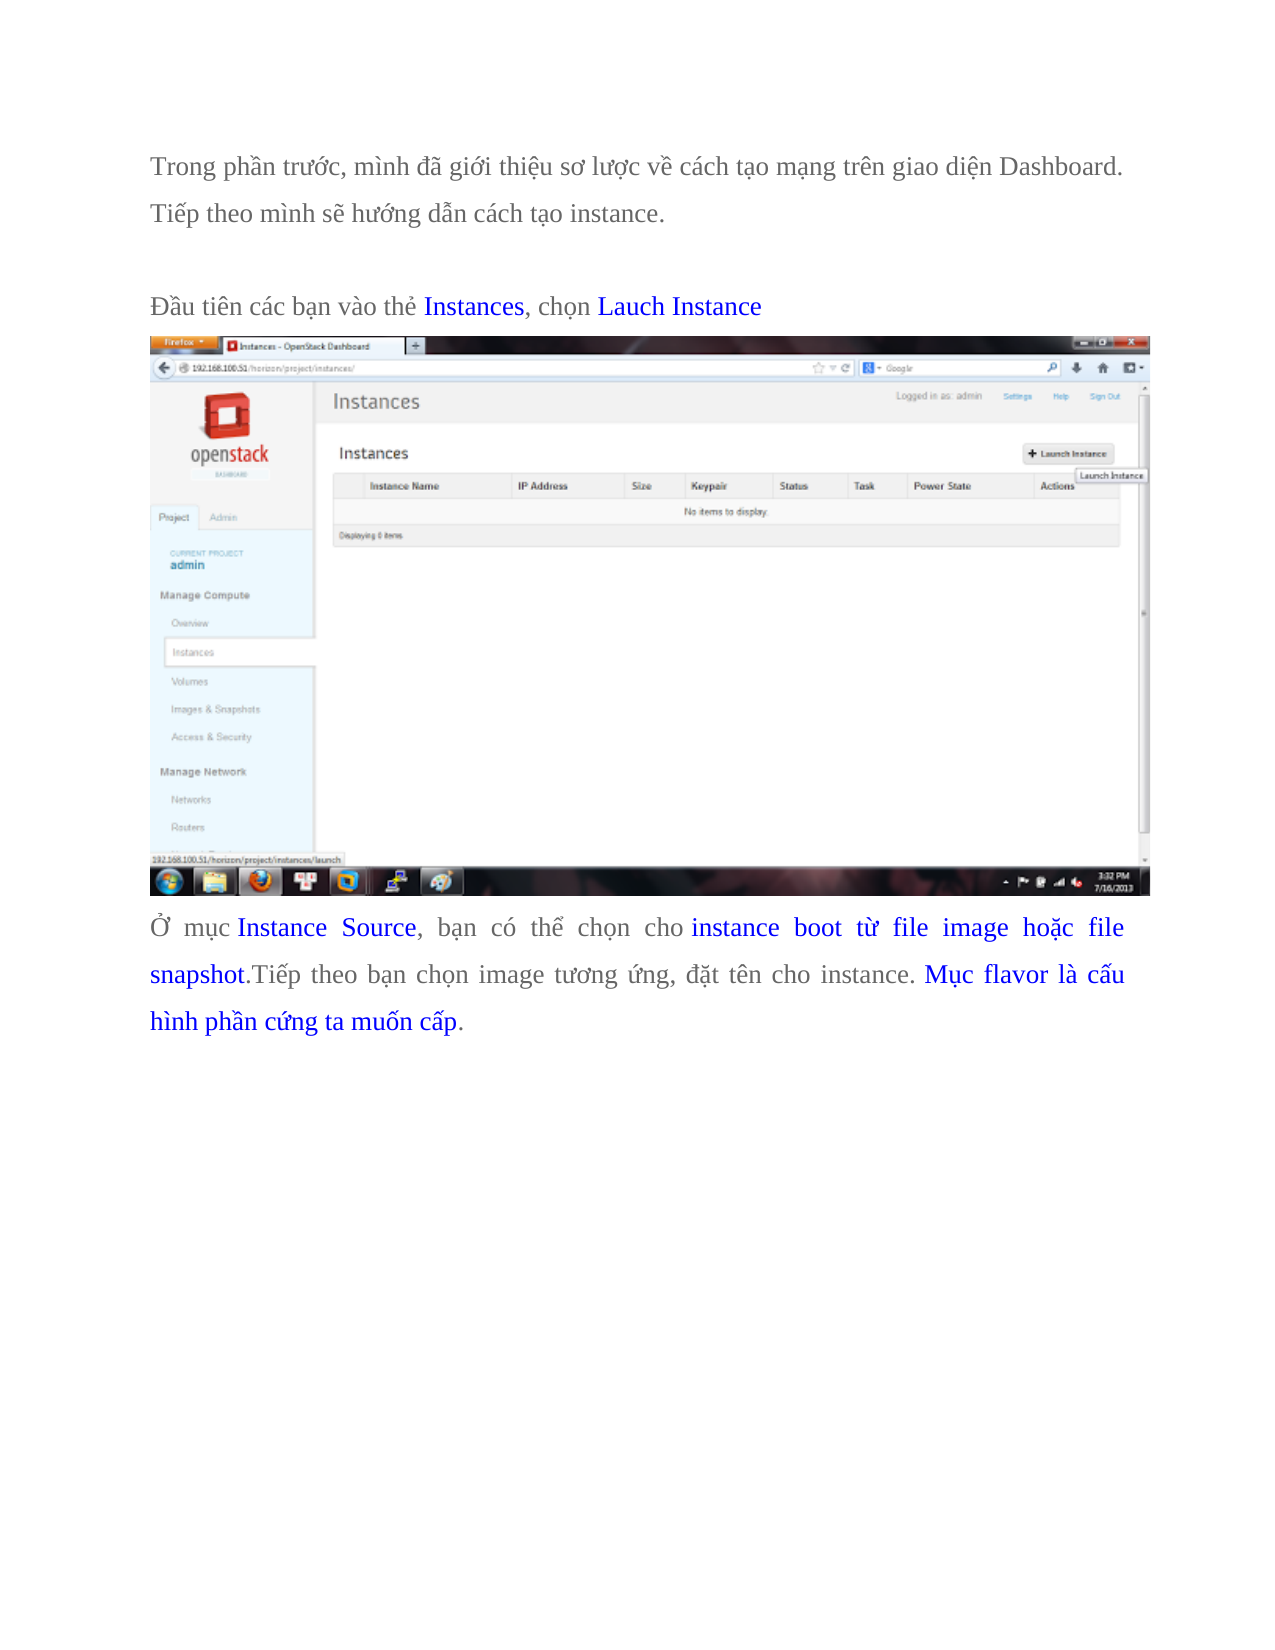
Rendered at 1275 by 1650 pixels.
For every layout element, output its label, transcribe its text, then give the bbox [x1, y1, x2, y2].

text Trong phần trước, mình đã giới thiệu sơ lược về cách tạo mạng trên giao diện Dashboard. Tiếp theo mình sẽ hướng dẫn cách tạo instance. [150, 150, 1125, 228]
text Đầu tiên các bạn vào thẻ Instances, chọn Lauch Instance [150, 290, 1125, 321]
text Ở mục Instance Source, bạn có thể chọn cho instance boot từ file image hoặc file snapshot.Tiếp theo bạn chọn image tương ứng, đặt tên cho instance. Mục flavor là cấu hình phần cứng ta muốn cấp. [150, 896, 1125, 1036]
